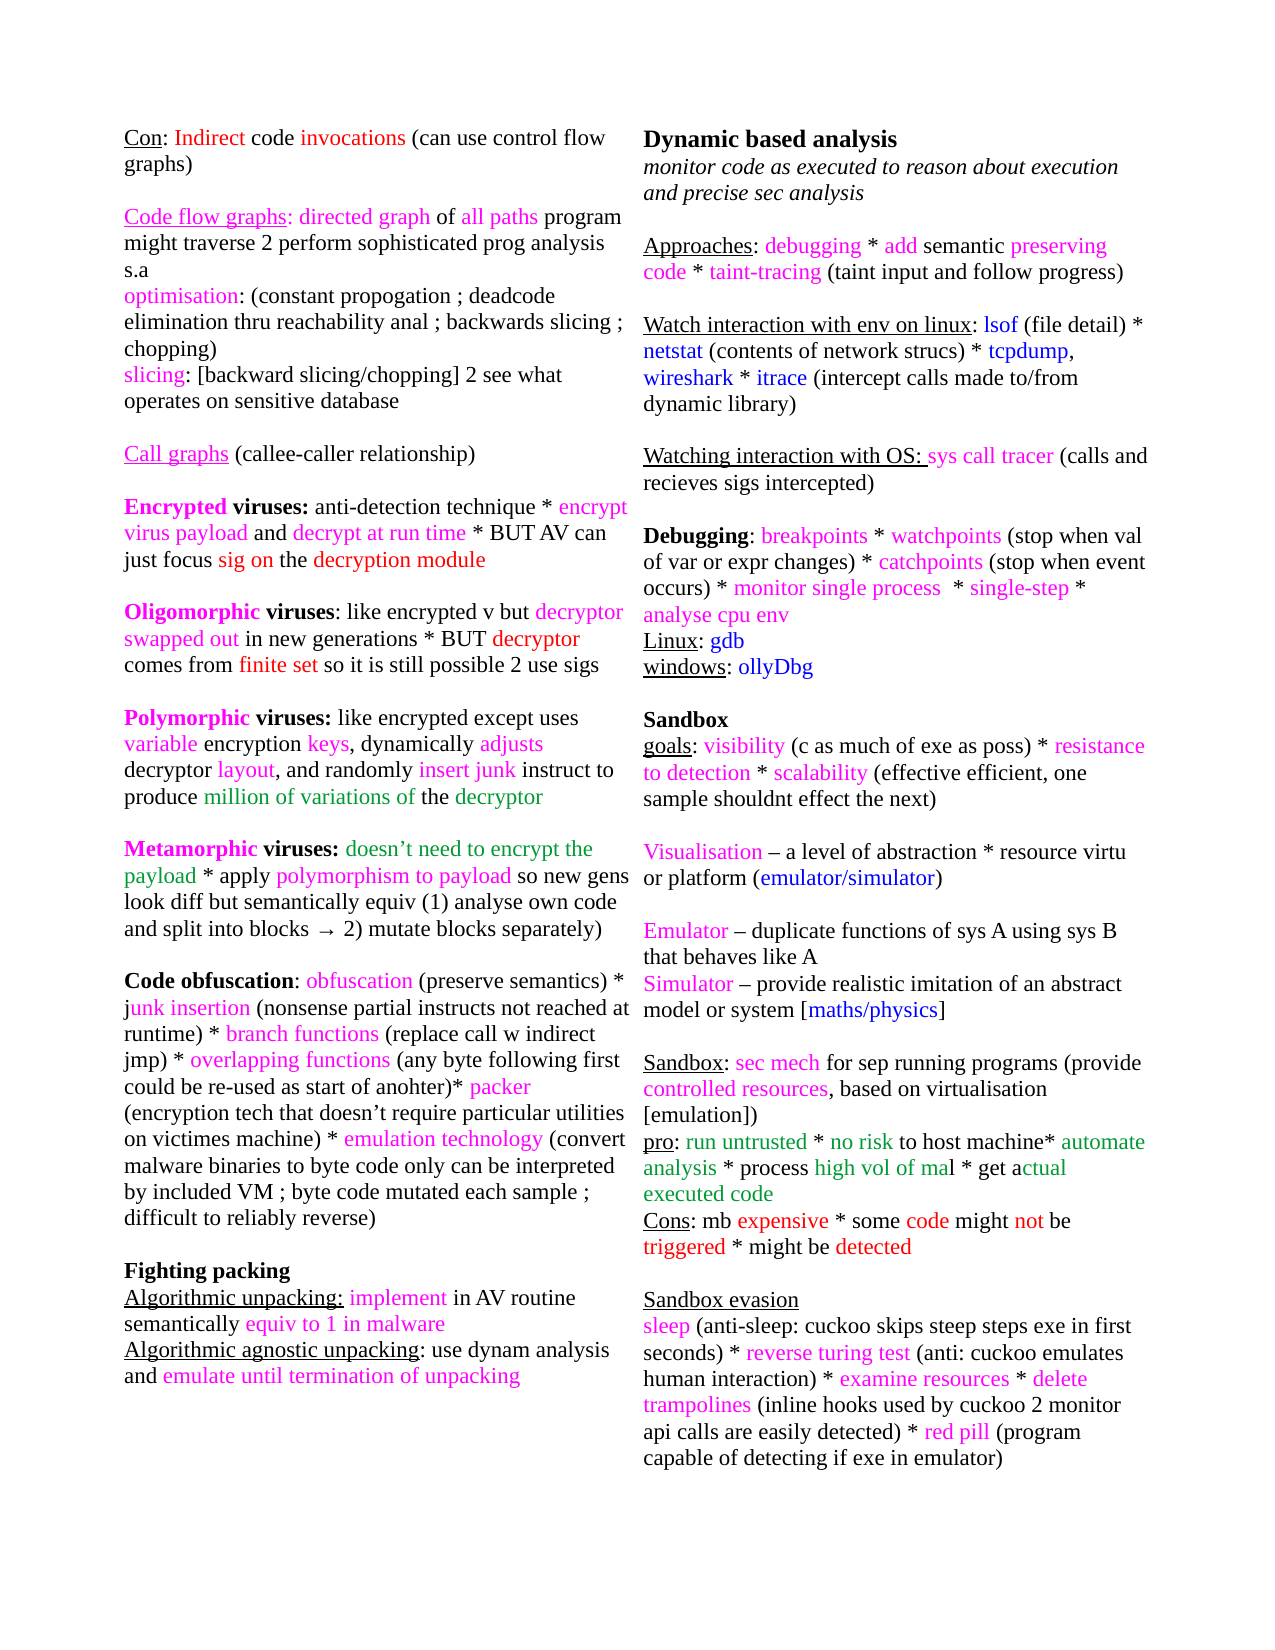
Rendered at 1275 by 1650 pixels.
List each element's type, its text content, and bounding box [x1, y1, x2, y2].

table_cell Con: Indirect code invocations (can use control flow graphs) Code flow graphs: directed graph of all paths program might traverse 2 perform sophisticated prog analysis s.a optimisation: (constant propogation ; deadcode elimination thru reachability anal ; backwards slicing ; chopping) slicing: [backward slicing/chopping] 2 see what operates on sensitive database Call graphs (callee-caller relationship) Encrypted viruses: anti-detection technique * encrypt virus payload and decrypt at run time * BUT AV can just focus sig on the decryption module Oligomorphic viruses: like encrypted v but decryptor swapped out in new generations * BUT decryptor comes from finite set so it is still possible 2 use sigs Polymorphic viruses: like encrypted except uses variable encryption keys, dynamically adjusts decryptor layout, and randomly insert junk instruct to produce million of variations of the decryptor Metamorphic viruses: doesn’t need to encrypt the payload * apply polymorphism to payload so new gens look diff but semantically equiv (1) analyse own code and split into blocks → 2) mutate blocks separately) Code obfuscation: obfuscation (preserve semantics) * junk insertion (nonsense partial instructs not reached at runtime) * branch functions (replace call w indirect jmp) * overlapping functions (any byte following first could be re-used as start of anohter)* packer (encryption tech that doesn’t require particular utilities on victimes machine) * emulation technology (convert malware binaries to byte code only can be interpreted by included VM ; byte code mutated each sample ; difficult to reliably reverse) Fighting packing Algorithmic unpacking: implement in AV routine semantically equiv to 1 in malware Algorithmic agnostic unpacking: use dynam analysis and emulate until termination of unpacking [119, 119, 637, 1502]
table_cell Dynamic based analysis monitor code as executed to reason about execution and precise sec analysis Approaches: debugging * add semantic preserving code * taint-tracing (taint input and follow progress) Watch interaction with env on linux: lsof (file detail) * netstat (contents of network strucs) * tcpdump, wireshark * itrace (intercept calls made to/from dynamic library) Watching interaction with OS: sys call tracer (calls and recieves sigs intercepted) Debugging: breakpoints * watchpoints (stop when val of var or expr changes) * catchpoints (stop when event occurs) * monitor single process * single-step * analyse cpu env Linux: gdb windows: ollyDbg Sandbox goals: visibility (c as much of exe as poss) * resistance to detection * scalability (effective efficient, one sample shouldnt effect the next) Visualisation – a level of abstraction * resource virtu or platform (emulator/simulator) Emulator – duplicate functions of sys A using sys B that behaves like A Simulator – provide realistic imitation of an abstract model or system [maths/physics] Sandbox: sec mech for sep running programs (provide controlled resources, based on virtualisation [emulation]) pro: run untrusted * no risk to host machine* automate analysis * process high vol of mal * get actual executed code Cons: mb expensive * some code might not be triggered * might be detected Sandbox evasion sleep (anti-sleep: cuckoo skips steep steps exe in first seconds) * reverse turing test (anti: cuckoo emulates human interaction) * examine resources * delete trampolines (inline hooks used by cuckoo 2 monitor api calls are easily detected) * red pill (program capable of detecting if exe in emulator) [638, 119, 1157, 1502]
